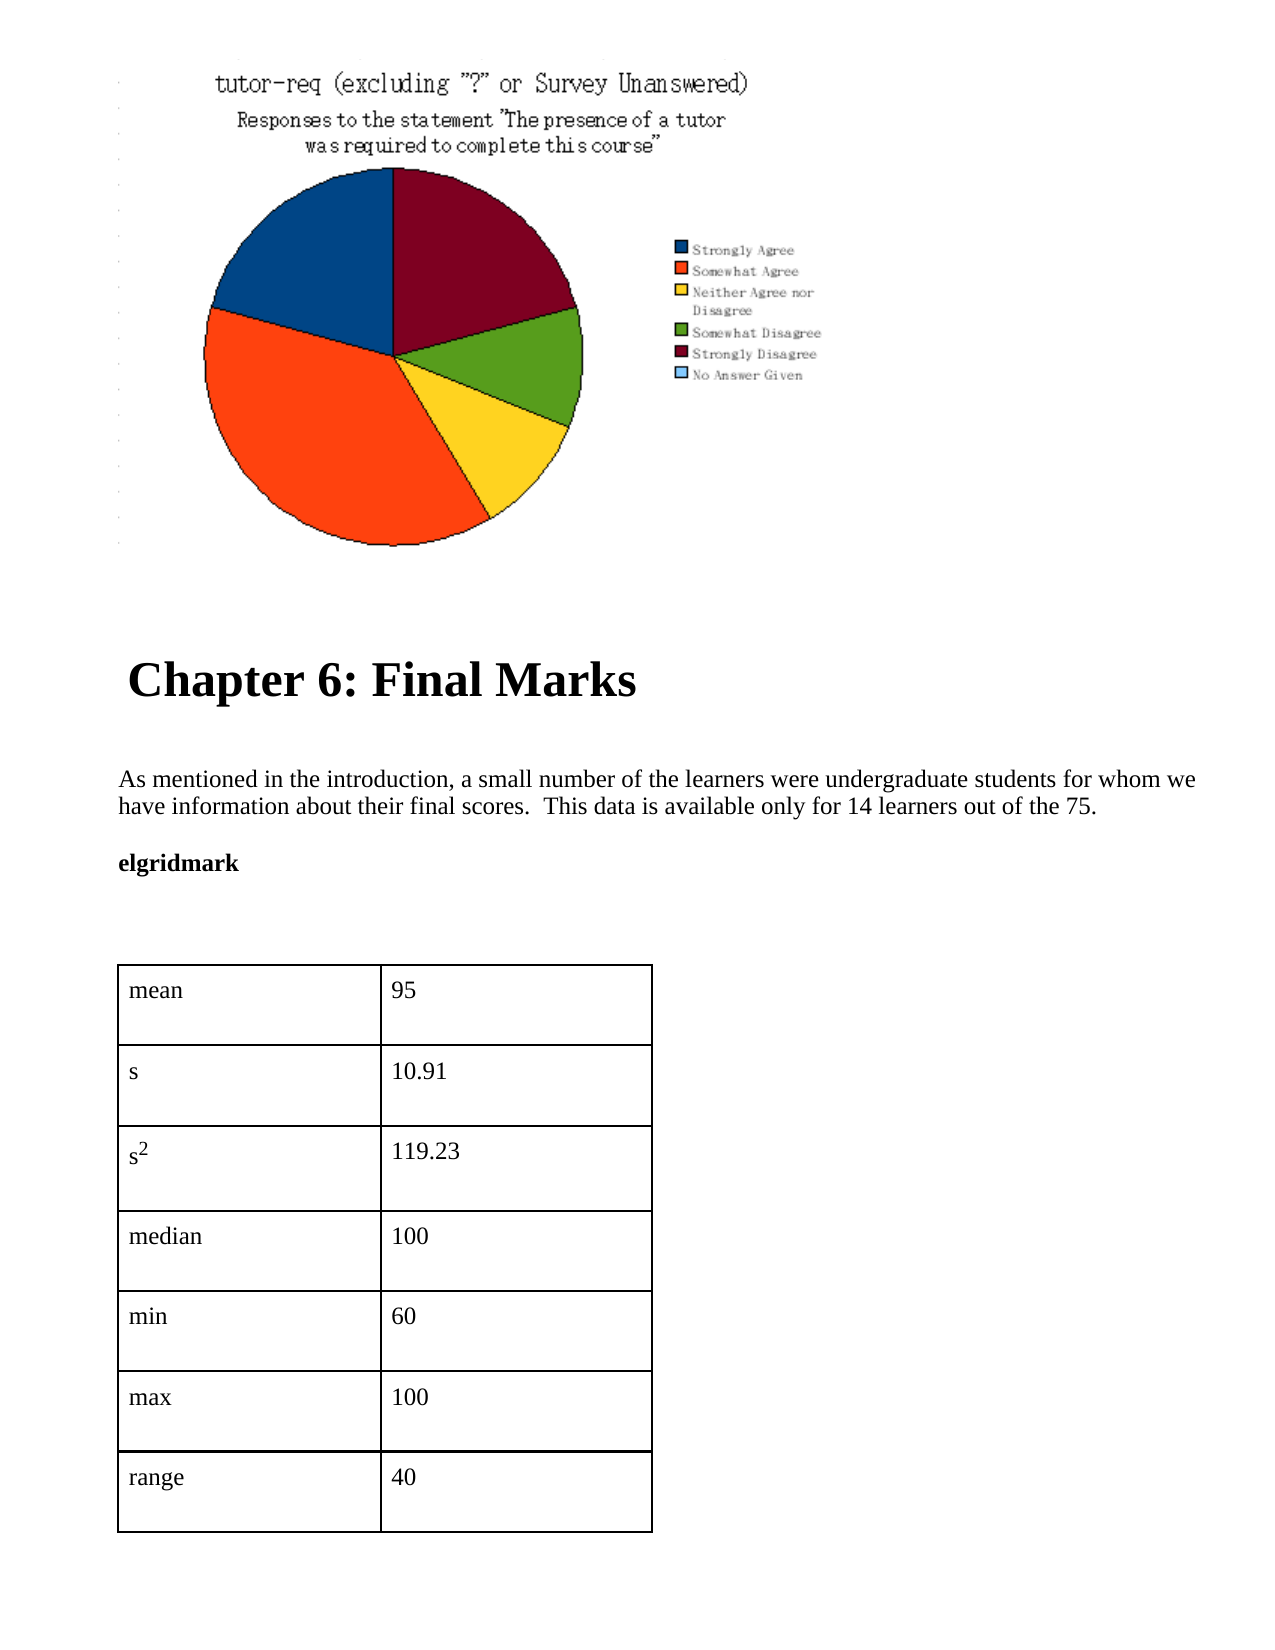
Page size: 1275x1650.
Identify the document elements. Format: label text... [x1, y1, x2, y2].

table_cell 100 [382, 1372, 651, 1450]
table_cell s2 [119, 1127, 380, 1209]
table_cell 119.23 [382, 1127, 651, 1209]
table_cell 40 [382, 1453, 651, 1531]
table_header mean [119, 966, 380, 1044]
table_cell 100 [382, 1212, 651, 1290]
subtitle Chapter 6: Final Marks [127, 652, 1207, 707]
text elgridmark [118, 849, 1216, 877]
table_cell s [119, 1046, 380, 1124]
table_cell median [119, 1212, 380, 1290]
text As mentioned in the introduction, a small number of the learners were undergraduate students for whom we have information about their final scores. This data is available only for 14 learners out of the 75. [118, 737, 1216, 820]
table_cell range [119, 1453, 380, 1531]
picture [118, 59, 843, 565]
table_cell 10.91 [382, 1046, 651, 1124]
table_cell max [119, 1372, 380, 1450]
table_cell min [119, 1292, 380, 1370]
table_cell 60 [382, 1292, 651, 1370]
table_header 95 [382, 966, 651, 1044]
